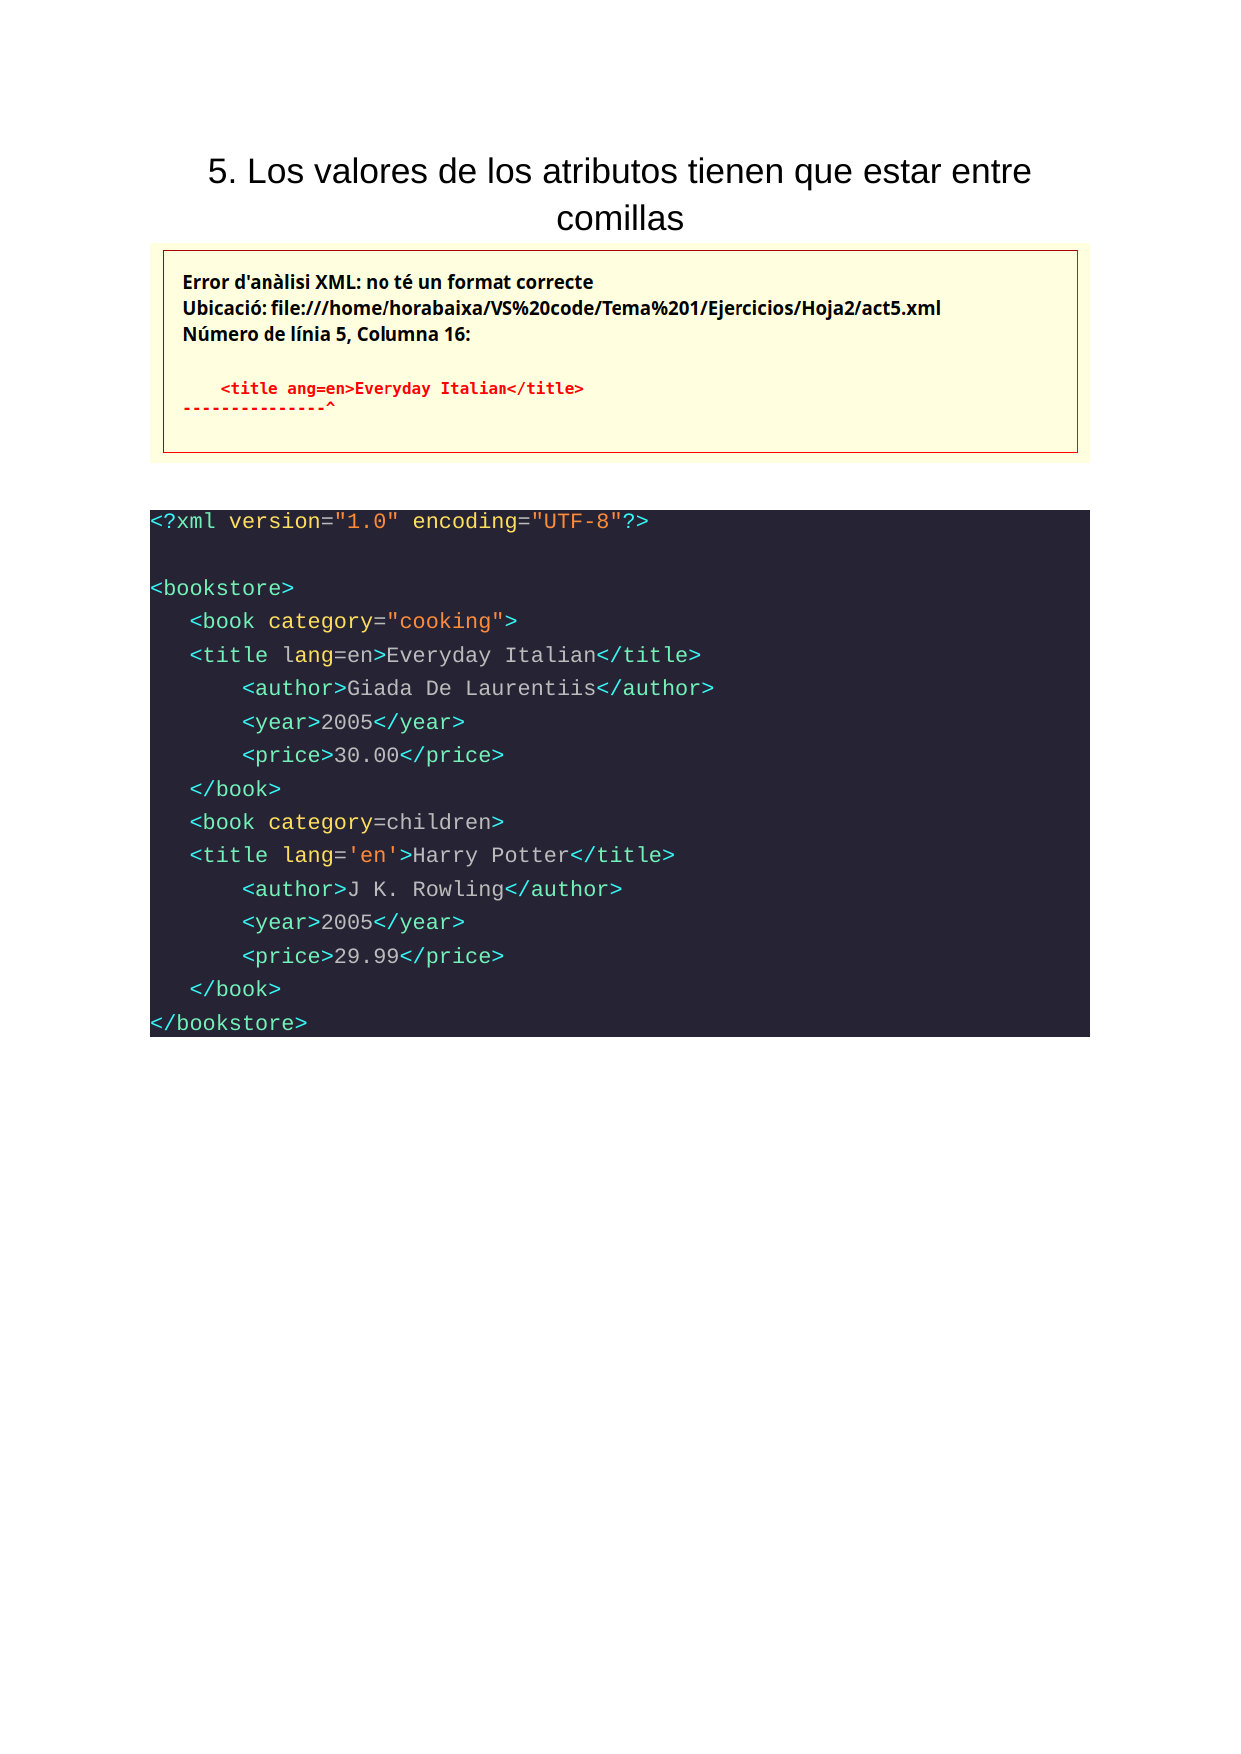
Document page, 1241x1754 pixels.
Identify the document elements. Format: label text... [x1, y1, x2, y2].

text <title lang='en'>Harry Potter</title> [150, 845, 1090, 869]
text <?xml version="1.0" encoding="UTF-8"?> [150, 510, 1090, 535]
text <bookstore> [150, 577, 1090, 602]
text </bookstore> [150, 1012, 1090, 1037]
text </book> [150, 978, 1090, 1003]
text <price>29.99</price> [150, 945, 1090, 970]
text <price>30.00</price> [150, 744, 1090, 769]
text <year>2005</year> [150, 912, 1090, 936]
text <author>J K. Rowling</author> [150, 878, 1090, 903]
text <book category="cooking"> [150, 611, 1090, 635]
text 5. Los valores de los atributos tienen que estar entre comillas [150, 150, 1090, 237]
text </book> [150, 778, 1090, 803]
picture [150, 243, 1091, 463]
text <author>Giada De Laurentiis</author> [150, 677, 1090, 702]
text <book category=children> [150, 811, 1090, 836]
text <title lang=en>Everyday Italian</title> [150, 644, 1090, 669]
text <year>2005</year> [150, 711, 1090, 736]
